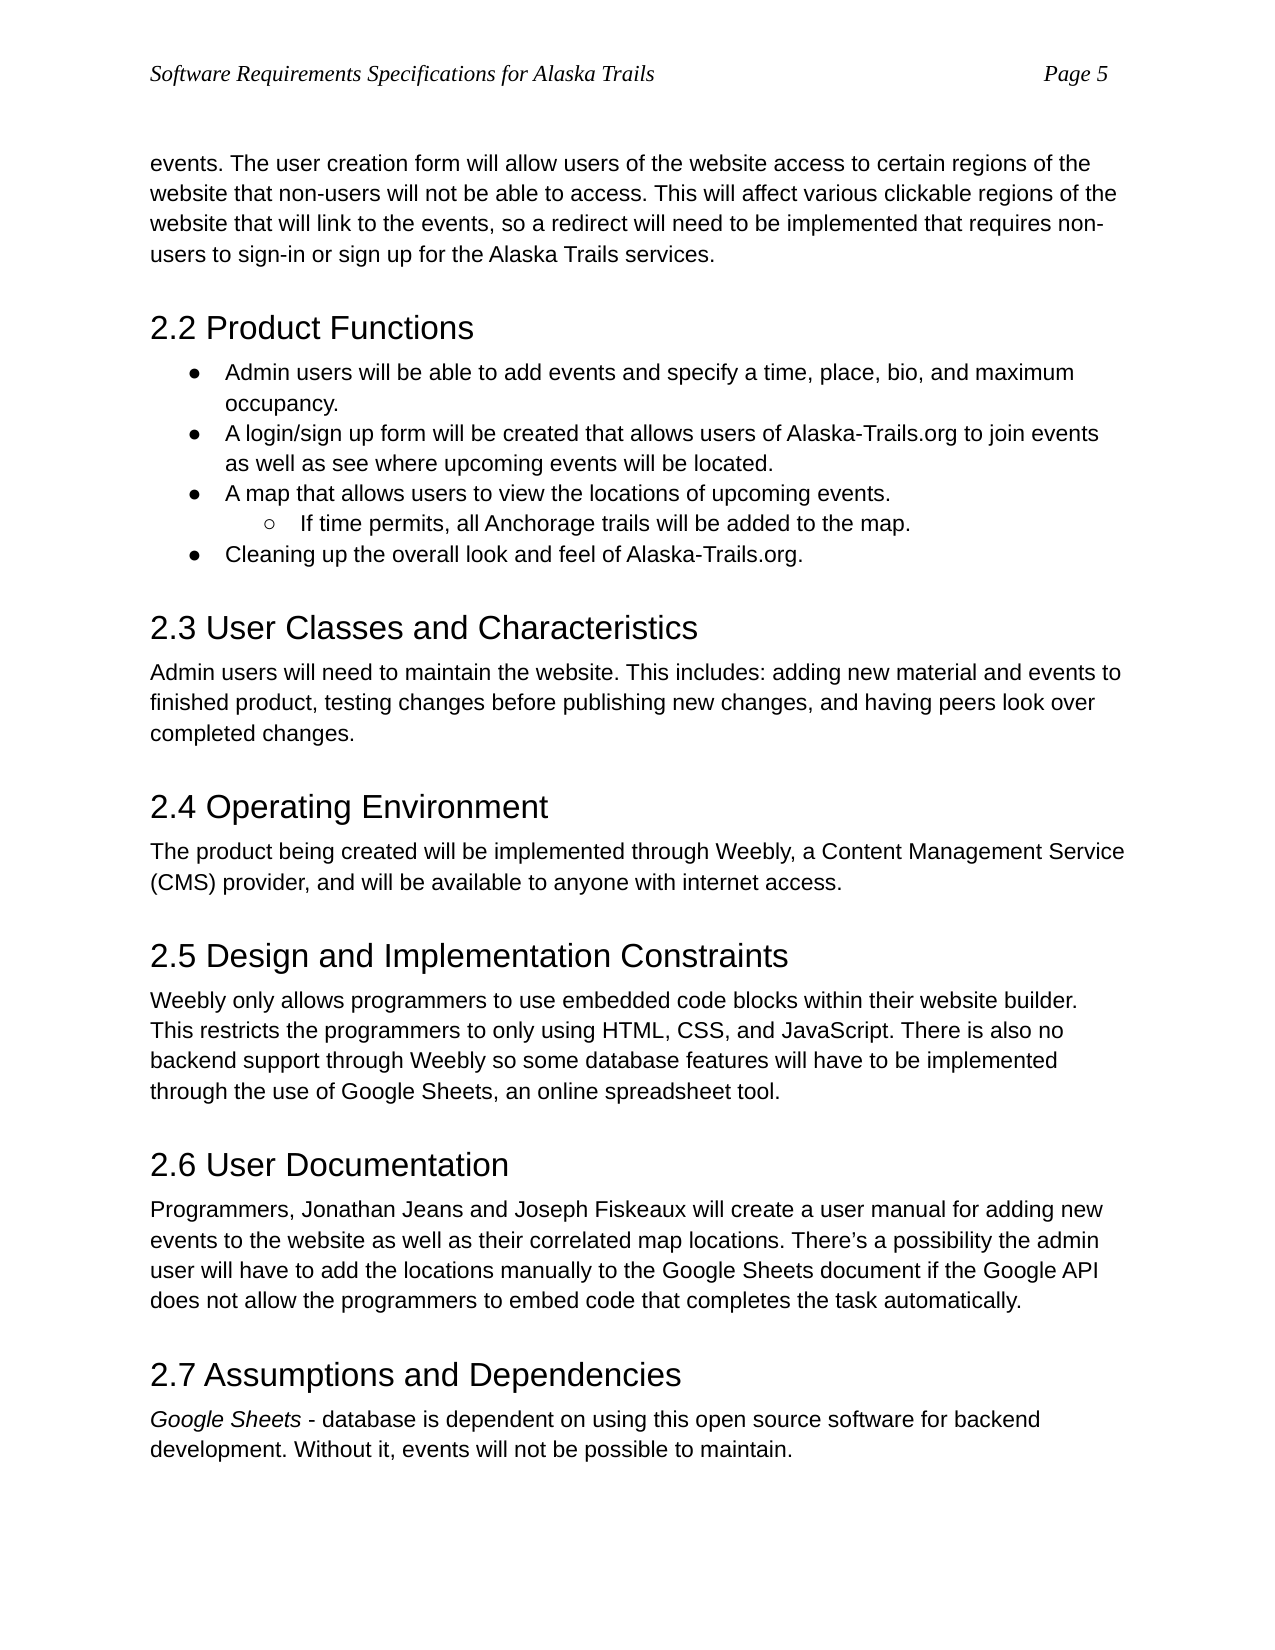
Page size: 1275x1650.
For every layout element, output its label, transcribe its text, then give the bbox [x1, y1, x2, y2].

subtitle 2.6 User Documentation [150, 1145, 1125, 1184]
list If time permits, all Anchorage trails will be added to the map. [262, 510, 1125, 537]
text Google Sheets - database is dependent on using this open source software for backend development. Without it, events will not be possible to maintain. [150, 1406, 1125, 1462]
subtitle 2.5 Design and Implementation Constraints [150, 936, 1125, 974]
subtitle 2.4 Operating Environment [150, 787, 1125, 826]
list Admin users will be able to add events and specify a time, place, bio, and maximum occupancy. [187, 359, 1125, 416]
subtitle 2.3 User Classes and Characteristics [150, 608, 1125, 647]
text Weebly only allows programmers to use embedded code blocks within their website builder. This restricts the programmers to only using HTML, CSS, and JavaScript. There is also no backend support through Weebly so some database features will have to be implemented through the use of Google Sheets, an online spreadsheet tool. [150, 987, 1125, 1104]
list A map that allows users to view the locations of upcoming events. [187, 480, 1125, 506]
text Programmers, Jonathan Jeans and Joseph Fiskeaux will create a user manual for adding new events to the website as well as their correlated map locations. There’s a possibility the admin user will have to add the locations manually to the Google Sheets document if the Google API does not allow the programmers to embed code that completes the task automatically. [150, 1196, 1125, 1313]
text events. The user creation form will allow users of the website access to certain regions of the website that non-users will not be able to access. This will affect various clickable regions of the website that will link to the events, so a redirect will need to be implemented that requires non-users to sign-in or sign up for the Alaska Trails services. [150, 150, 1125, 267]
list Cleaning up the overall look and feel of Alaska-Trails.org. [187, 541, 1125, 567]
text Admin users will need to maintain the website. This includes: adding new material and events to finished product, testing changes before publishing new changes, and having peers look over completed changes. [150, 659, 1125, 746]
list A login/sign up form will be created that allows users of Alaska-Trails.org to join events as well as see where upcoming events will be located. [187, 420, 1125, 476]
subtitle 2.7 Assumptions and Dependencies [150, 1355, 1125, 1393]
subtitle 2.2 Product Functions [150, 308, 1125, 347]
text The product being created will be implemented through Weebly, a Content Management Service (CMS) provider, and will be available to anyone with internet access. [150, 838, 1125, 895]
